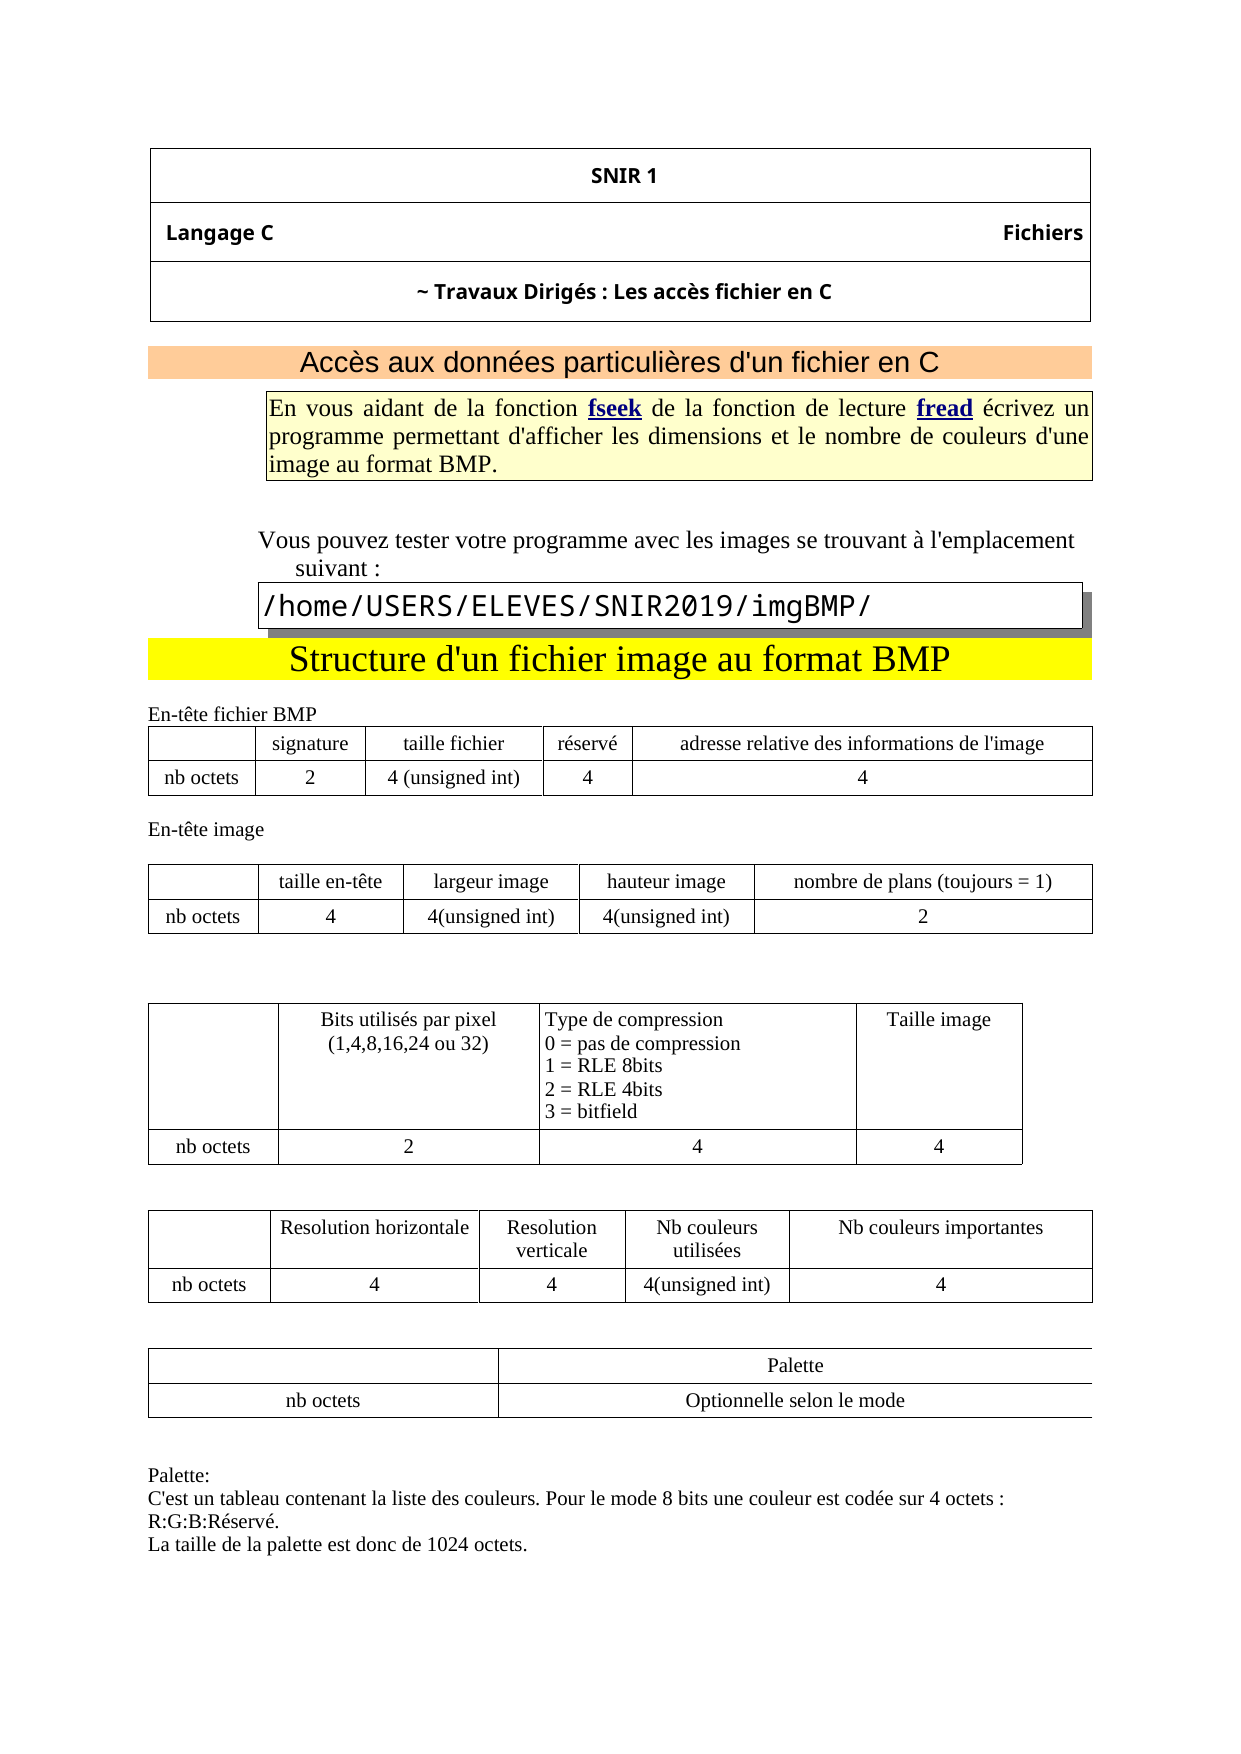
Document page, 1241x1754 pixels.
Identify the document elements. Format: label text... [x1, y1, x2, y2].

text Structure d'un fichier image au format BMP [148, 638, 1092, 680]
table_header taille fichier [366, 727, 542, 760]
table_header Nb couleurs utilisées [626, 1211, 789, 1268]
text La taille de la palette est donc de 1024 octets. [148, 1533, 1092, 1556]
table_cell 4 [480, 1269, 625, 1302]
table_header [149, 727, 255, 760]
subtitle Accès aux données particulières d'un fichier en C [148, 346, 1092, 379]
table_cell 4 [544, 761, 632, 795]
table_cell nb octets [149, 761, 255, 795]
table_header Nb couleurs importantes [790, 1211, 1092, 1268]
table_header adresse relative des informations de l'image [633, 727, 1092, 760]
table_cell 4 [857, 1130, 1022, 1164]
table_cell nb octets [149, 1269, 270, 1302]
table_header taille en-tête [259, 865, 403, 899]
table_cell nb octets [149, 900, 258, 933]
table_cell 4 (unsigned int) [366, 761, 542, 795]
table_cell ~ Travaux Dirigés : Les accès fichier en C [151, 262, 1090, 321]
table_header Resolution horizontale [271, 1211, 478, 1268]
table_cell 2 [279, 1130, 539, 1164]
table_header Taille image [857, 1004, 1022, 1129]
table_header [149, 1004, 278, 1129]
text C'est un tableau contenant la liste des couleurs. Pour le mode 8 bits une couleur est codée sur 4 octets : R:G:B:Réservé. [148, 1487, 1092, 1533]
table_header signature [256, 727, 365, 760]
table_header nombre de plans (toujours = 1) [755, 865, 1092, 899]
table_cell Langage C Fichiers [151, 203, 1090, 261]
table_cell 4 [540, 1130, 856, 1164]
table_header Palette [499, 1349, 1092, 1383]
table_cell 4 [271, 1269, 478, 1302]
table_cell nb octets [149, 1130, 278, 1164]
table_cell 4 [633, 761, 1092, 795]
table_header [149, 865, 258, 899]
text Vous pouvez tester votre programme avec les images se trouvant à l'emplacement suivant : [258, 526, 1092, 582]
table_header Bits utilisés par pixel (1,4,8,16,24 ou 32) [279, 1004, 539, 1129]
table_header Resolution verticale [480, 1211, 625, 1268]
table_cell 4(unsigned int) [404, 900, 578, 933]
table_cell 4 [259, 900, 403, 933]
table_cell 4(unsigned int) [580, 900, 754, 933]
table_cell Optionnelle selon le mode [499, 1384, 1092, 1417]
text En-tête fichier BMP [148, 703, 1092, 726]
table_header hauteur image [580, 865, 754, 899]
table_cell nb octets [149, 1384, 498, 1417]
list En vous aidant de la fonction fseek de la fonction de lecture fread écrivez un programme permettant d'afficher les dimensions et le nombre de couleurs d'une image au format BMP. [267, 392, 1092, 480]
text /home/USERS/ELEVES/SNIR2019/imgBMP/ [259, 583, 1082, 628]
table_cell 4 [790, 1269, 1092, 1302]
table_header SNIR 1 [151, 149, 1090, 202]
table_header réservé [544, 727, 632, 760]
table_header largeur image [404, 865, 578, 899]
text En-tête image [148, 818, 1092, 841]
table_header Type de compression 0 = pas de compression 1 = RLE 8bits 2 = RLE 4bits 3 = bitfield [540, 1004, 856, 1129]
table_cell 2 [256, 761, 365, 795]
table_cell 4(unsigned int) [626, 1269, 789, 1302]
table_header [149, 1349, 498, 1383]
table_cell 2 [755, 900, 1092, 933]
text Palette: [148, 1463, 1092, 1487]
table_header [149, 1211, 270, 1268]
